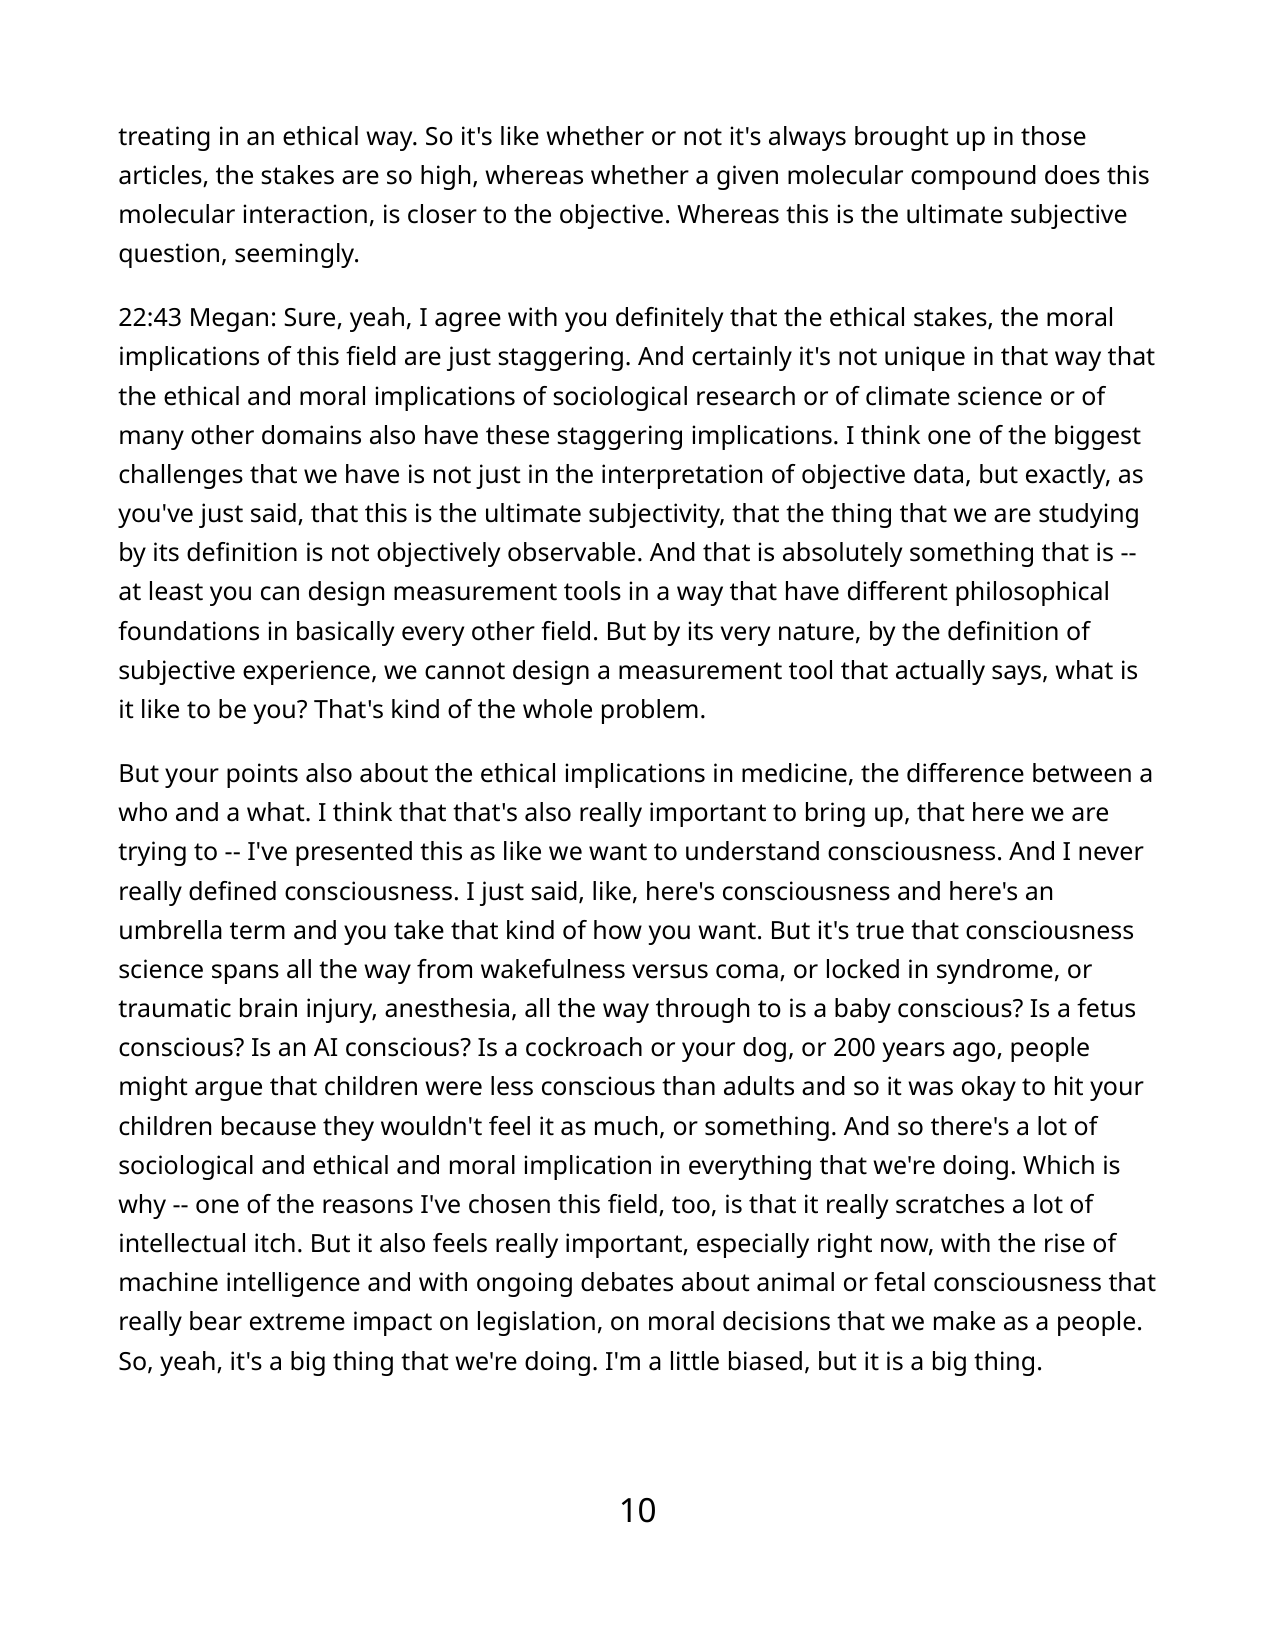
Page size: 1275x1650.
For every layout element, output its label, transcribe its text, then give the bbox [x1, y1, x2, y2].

text 22:43 Megan: Sure, yeah, I agree with you definitely that the ethical stakes, the moral implications of this field are just staggering. And certainly it's not unique in that way that the ethical and moral implications of sociological research or of climate science or of many other domains also have these staggering implications. I think one of the biggest challenges that we have is not just in the interpretation of objective data, but exactly, as you've just said, that this is the ultimate subjectivity, that the thing that we are studying by its definition is not objectively observable. And that is absolutely something that is -- at least you can design measurement tools in a way that have different philosophical foundations in basically every other field. But by its very nature, by the definition of subjective experience, we cannot design a measurement tool that actually says, what is it like to be you? That's kind of the whole problem. [118, 300, 1157, 726]
text treating in an ethical way. So it's like whether or not it's always brought up in those articles, the stakes are so high, whereas whether a given molecular compound does this molecular interaction, is closer to the objective. Whereas this is the ultimate subjective question, seemingly. [118, 118, 1157, 270]
text But your points also about the ethical implications in medicine, the difference between a who and a what. I think that that's also really important to bring up, that here we are trying to -- I've presented this as like we want to understand consciousness. And I never really defined consciousness. I just said, like, here's consciousness and here's an umbrella term and you take that kind of how you want. But it's true that consciousness science spans all the way from wakefulness versus coma, or locked in syndrome, or traumatic brain injury, anesthesia, all the way through to is a baby conscious? Is a fetus conscious? Is an AI conscious? Is a cockroach or your dog, or 200 years ago, people might argue that children were less conscious than adults and so it was okay to hit your children because they wouldn't feel it as much, or something. And so there's a lot of sociological and ethical and moral implication in everything that we're doing. Which is why -- one of the reasons I've chosen this field, too, is that it really scratches a lot of intellectual itch. But it also feels really important, especially right now, with the rise of machine intelligence and with ongoing debates about animal or fetal consciousness that really bear extreme impact on legislation, on moral decisions that we make as a people. So, yeah, it's a big thing that we're doing. I'm a little biased, but it is a big thing. [118, 756, 1157, 1377]
